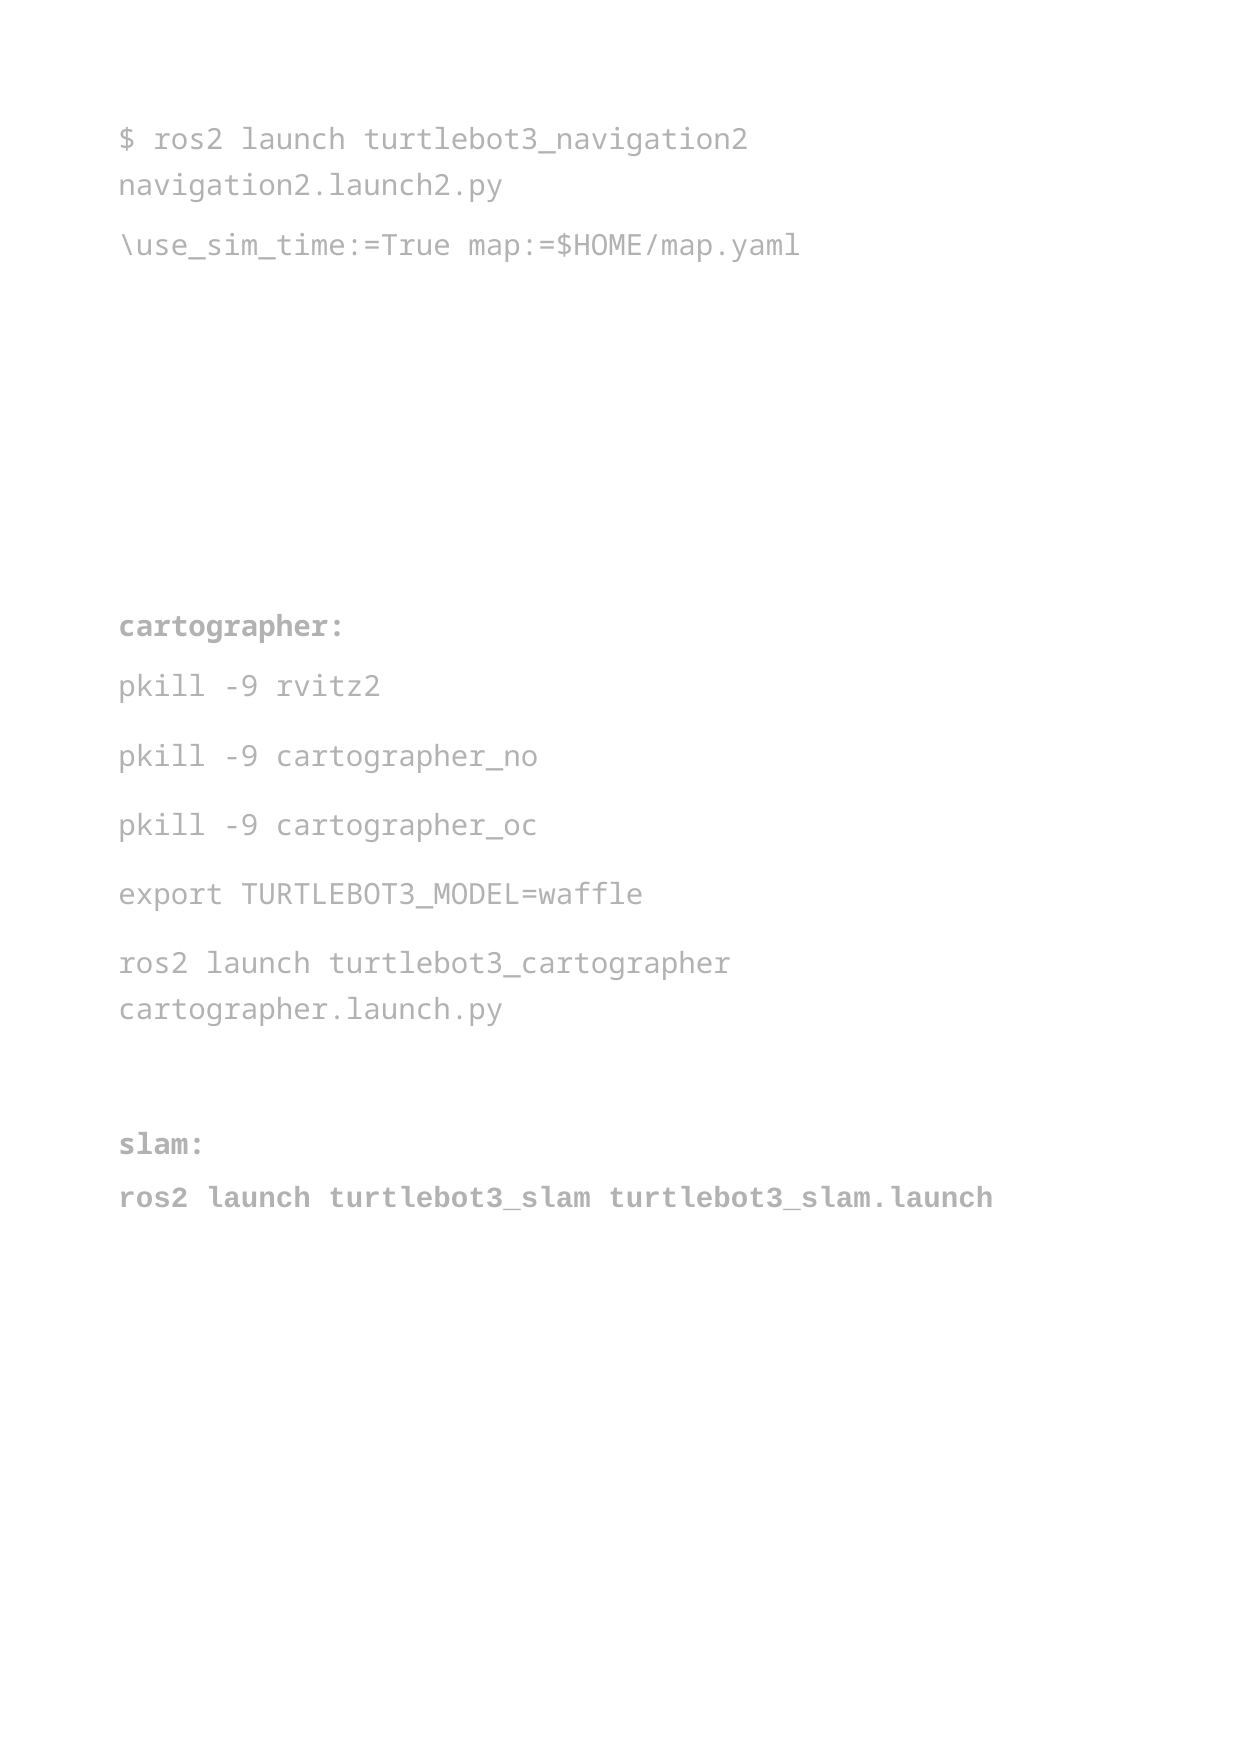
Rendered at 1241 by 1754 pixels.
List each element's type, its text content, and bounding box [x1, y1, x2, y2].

text cartographer: [118, 605, 1122, 645]
text \use_sim_time:=True map:=$HOME/map.yaml [118, 224, 1122, 264]
text pkill -9 cartographer_no [118, 735, 1122, 774]
text pkill -9 cartographer_oc [118, 804, 1122, 844]
text export TURTLEBOT3_MODEL=waffle [118, 873, 1122, 913]
text slam: [118, 1123, 1122, 1163]
text ros2 launch turtlebot3_slam turtlebot3_slam.launch [118, 1183, 1122, 1216]
text ros2 launch turtlebot3_cartographer cartographer.launch.py [118, 942, 1122, 1028]
text pkill -9 rvitz2 [118, 666, 1122, 705]
text $ ros2 launch turtlebot3_navigation2 navigation2.launch2.py [118, 118, 1122, 203]
